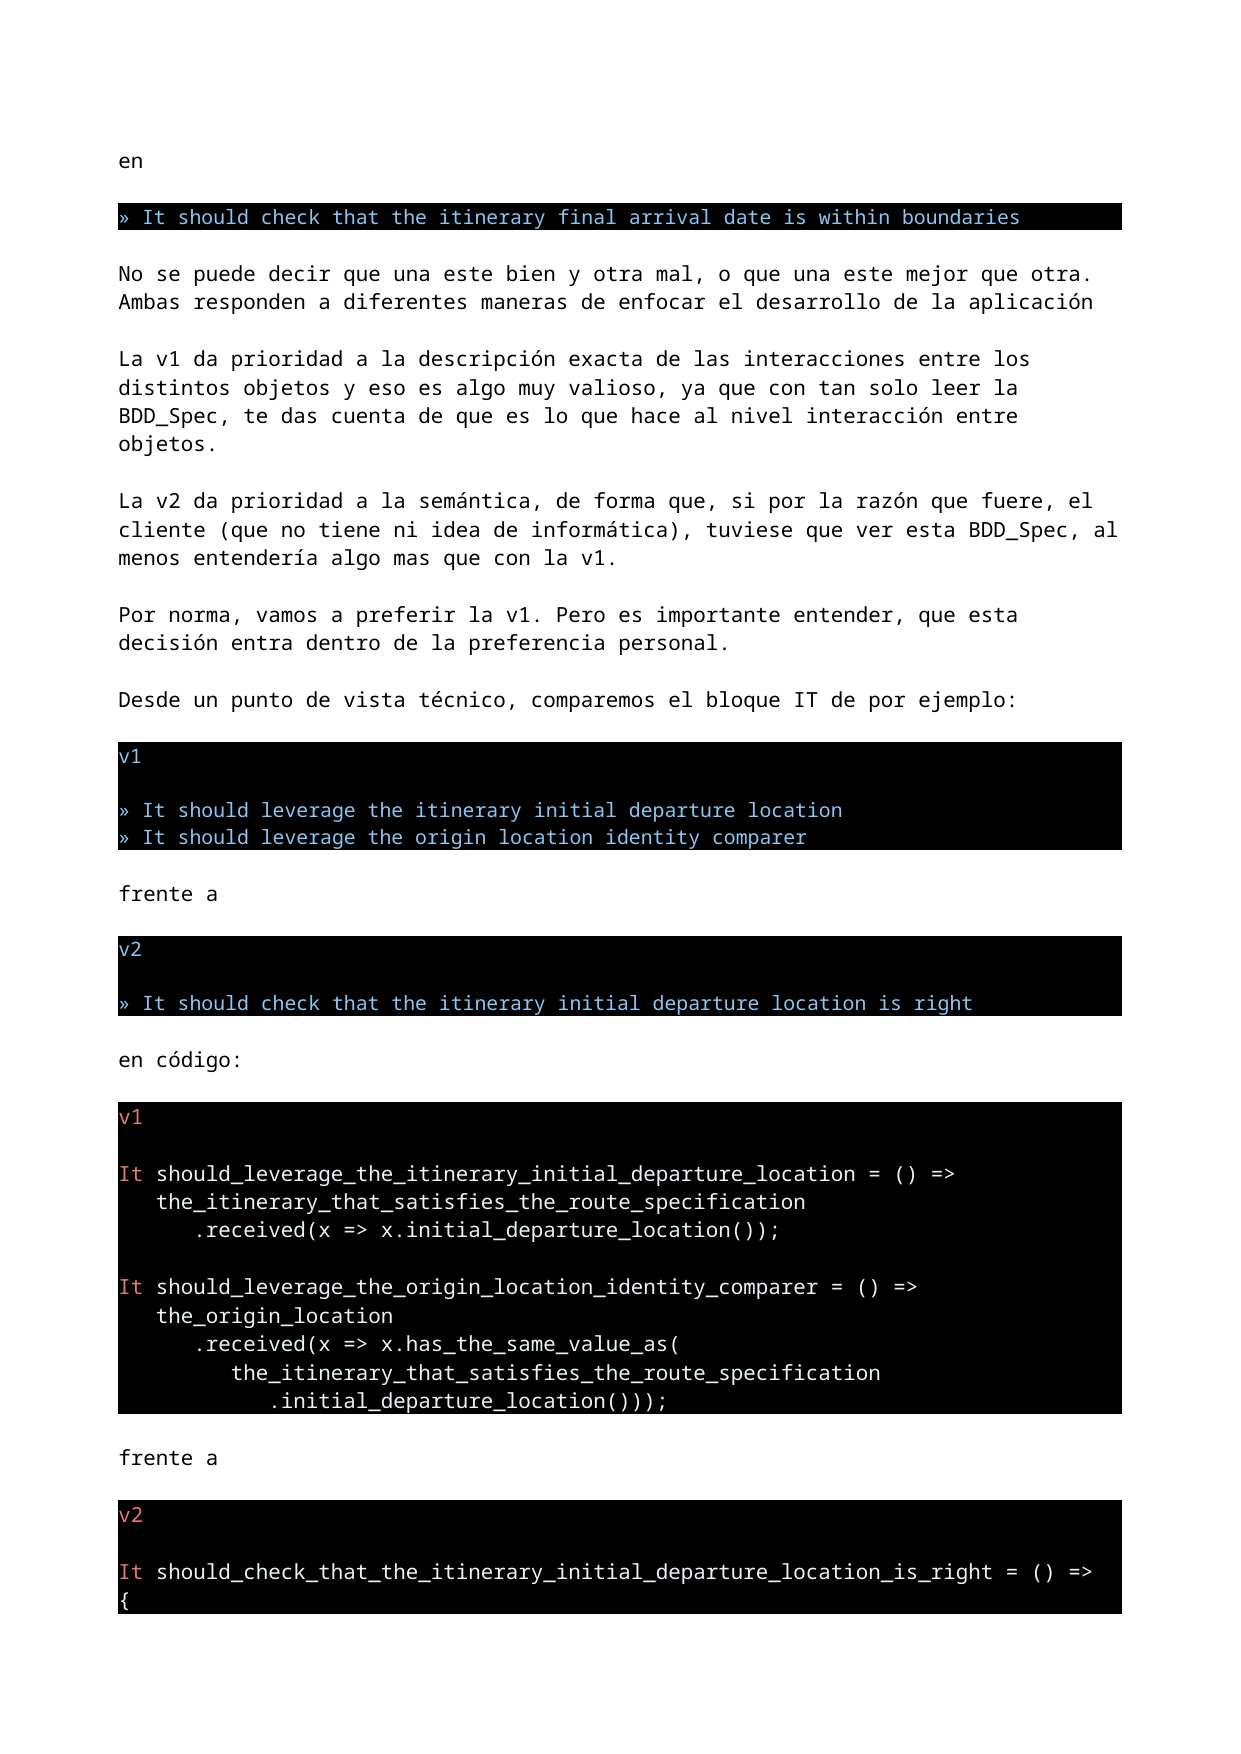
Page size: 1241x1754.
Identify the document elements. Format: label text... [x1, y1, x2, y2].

text .received(x => x.has_the_same_value_as( [118, 1329, 1122, 1358]
text La v2 da prioridad a la semántica, de forma que, si por la razón que fuere, el cliente (que no tiene ni idea de informática), tuviese que ver esta BDD_Spec, al menos entendería algo mas que con la v1. [118, 486, 1122, 572]
text No se puede decir que una este bien y otra mal, o que una este mejor que otra. Ambas responden a diferentes maneras de enfocar el desarrollo de la aplicación [118, 259, 1122, 316]
text { [118, 1585, 1122, 1614]
text .initial_departure_location())); [118, 1386, 1122, 1414]
text » It should check that the itinerary initial departure location is right [118, 989, 1122, 1016]
text v1 [118, 1102, 1122, 1130]
text en [118, 147, 1122, 175]
text the_itinerary_that_satisfies_the_route_specification [118, 1187, 1122, 1216]
text the_origin_location [118, 1301, 1122, 1329]
text .received(x => x.initial_departure_location()); [118, 1216, 1122, 1244]
text It should_leverage_the_origin_location_identity_comparer = () => [118, 1272, 1122, 1301]
text It should_leverage_the_itinerary_initial_departure_location = () => [118, 1159, 1122, 1187]
text » It should leverage the itinerary initial departure location [118, 796, 1122, 823]
text It should_check_that_the_itinerary_initial_departure_location_is_right = () => [118, 1557, 1122, 1585]
text » It should check that the itinerary final arrival date is within boundaries [118, 203, 1122, 230]
text v2 [118, 1500, 1122, 1528]
text frente a [118, 879, 1122, 907]
text en código: [118, 1045, 1122, 1073]
text Desde un punto de vista técnico, comparemos el bloque IT de por ejemplo: [118, 685, 1122, 714]
text v1 [118, 742, 1122, 769]
text La v1 da prioridad a la descripción exacta de las interacciones entre los distintos objetos y eso es algo muy valioso, ya que con tan solo leer la BDD_Spec, te das cuenta de que es lo que hace al nivel interacción entre objetos. [118, 344, 1122, 458]
text Por norma, vamos a preferir la v1. Pero es importante entender, que esta decisión entra dentro de la preferencia personal. [118, 600, 1122, 657]
text » It should leverage the origin location identity comparer [118, 823, 1122, 850]
text the_itinerary_that_satisfies_the_route_specification [118, 1358, 1122, 1386]
text frente a [118, 1443, 1122, 1471]
text v2 [118, 936, 1122, 962]
